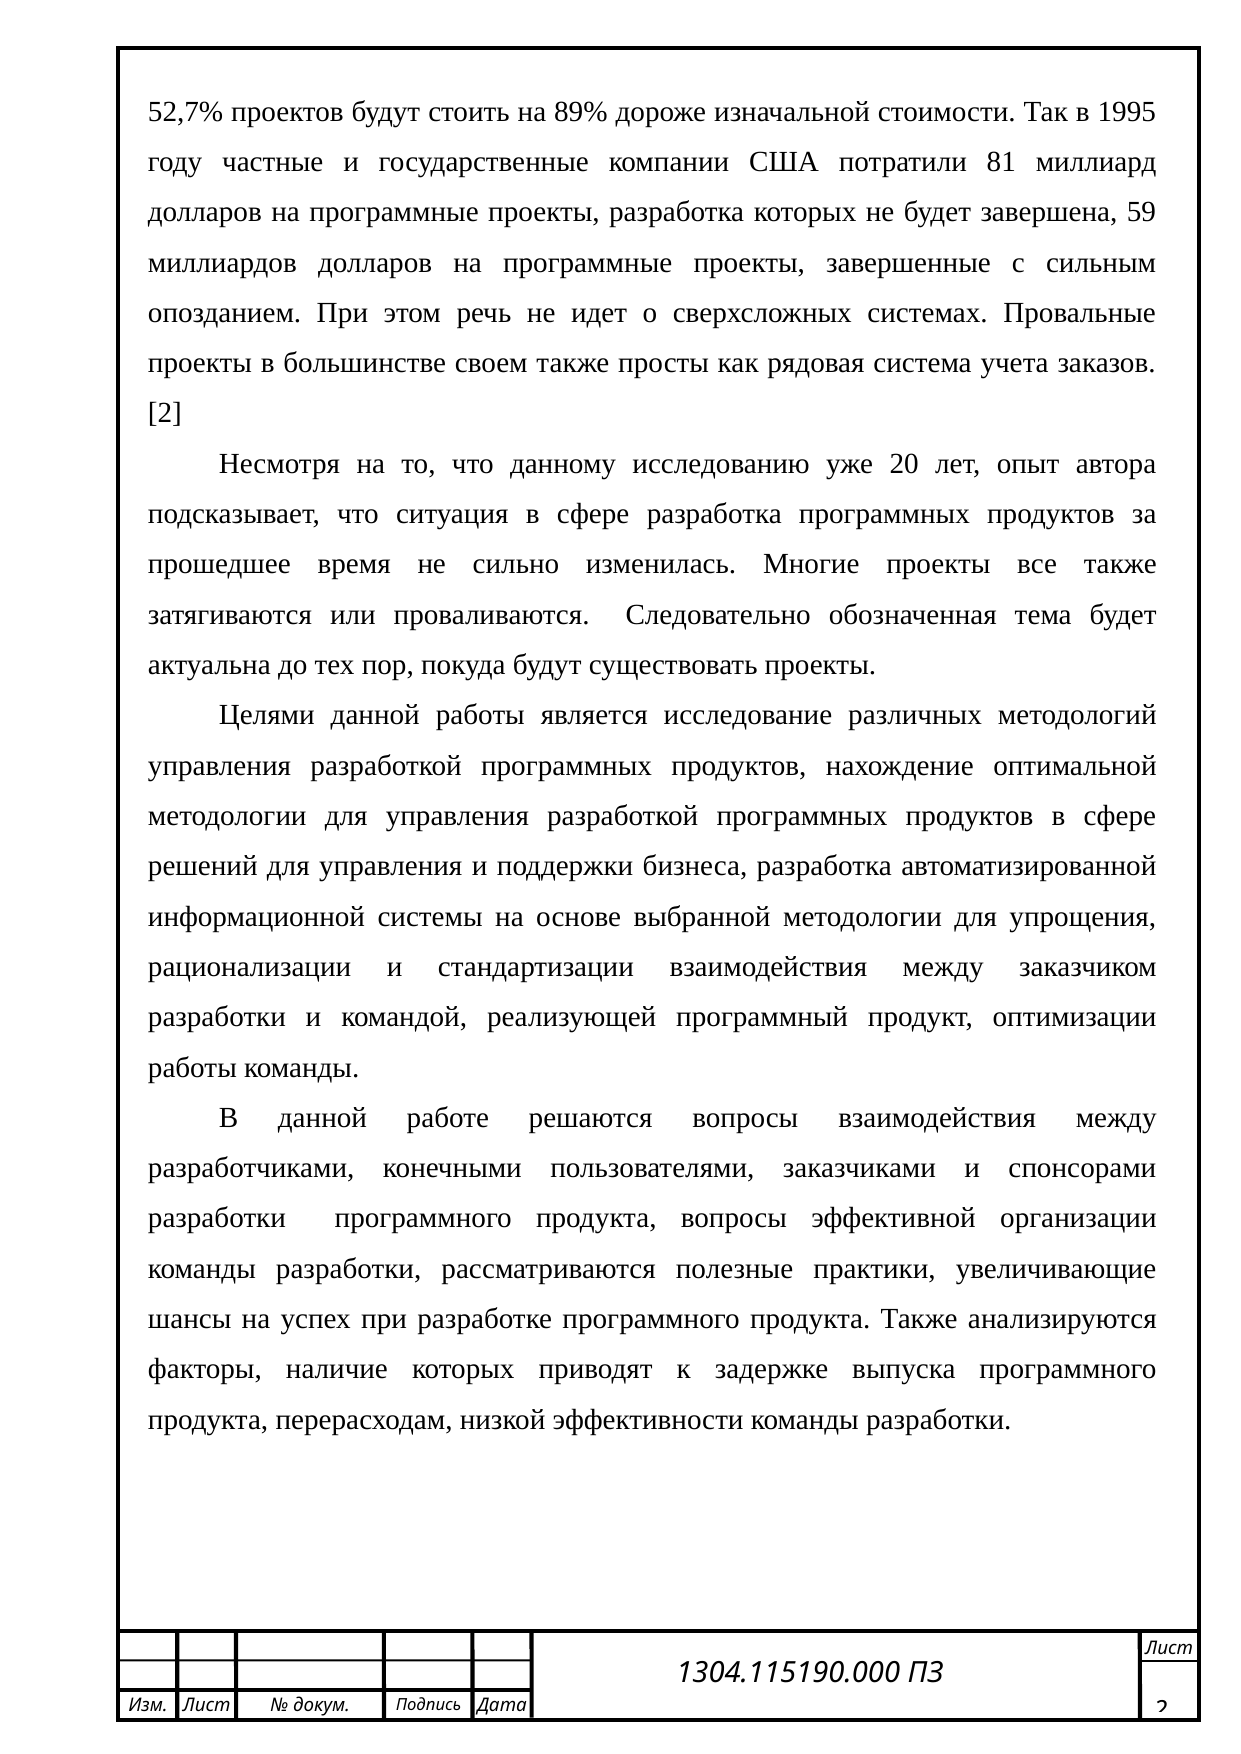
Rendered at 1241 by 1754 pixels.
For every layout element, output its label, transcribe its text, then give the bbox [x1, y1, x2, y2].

text Целями данной работы является исследование различных методологий управления разработкой программных продуктов, нахождение оптимальной методологии для управления разработкой программных продуктов в сфере решений для управления и поддержки бизнеса, разработка автоматизированной информационной системы на основе выбранной методологии для упрощения, рационализации и стандартизации взаимодействия между заказчиком разработки и командой, реализующей программный продукт, оптимизации работы команды. [148, 697, 1157, 1083]
text 52,7% проектов будут стоить на 89% дороже изначальной стоимости. Так в 1995 году частные и государственные компании США потратили 81 миллиард долларов на программные проекты, разработка которых не будет завершена, 59 миллиардов долларов на программные проекты, завершенные с сильным опозданием. При этом речь не идет о сверхсложных системах. Провальные проекты в большинстве своем также просты как рядовая система учета заказов. [2] [148, 94, 1157, 429]
text В данной работе решаются вопросы взаимодействия между разработчиками, конечными пользователями, заказчиками и спонсорами разработки программного продукта, вопросы эффективной организации команды разработки, рассматриваются полезные практики, увеличивающие шансы на успех при разработке программного продукта. Также анализируются факторы, наличие которых приводят к задержке выпуска программного продукта, перерасходам, низкой эффективности команды разработки. [148, 1100, 1157, 1435]
text Несмотря на то, что данному исследованию уже 20 лет, опыт автора подсказывает, что ситуация в сфере разработка программных продуктов за прошедшее время не сильно изменилась. Многие проекты все также затягиваются или проваливаются. Следовательно обозначенная тема будет актуальна до тех пор, покуда будут существовать проекты. [148, 446, 1157, 681]
